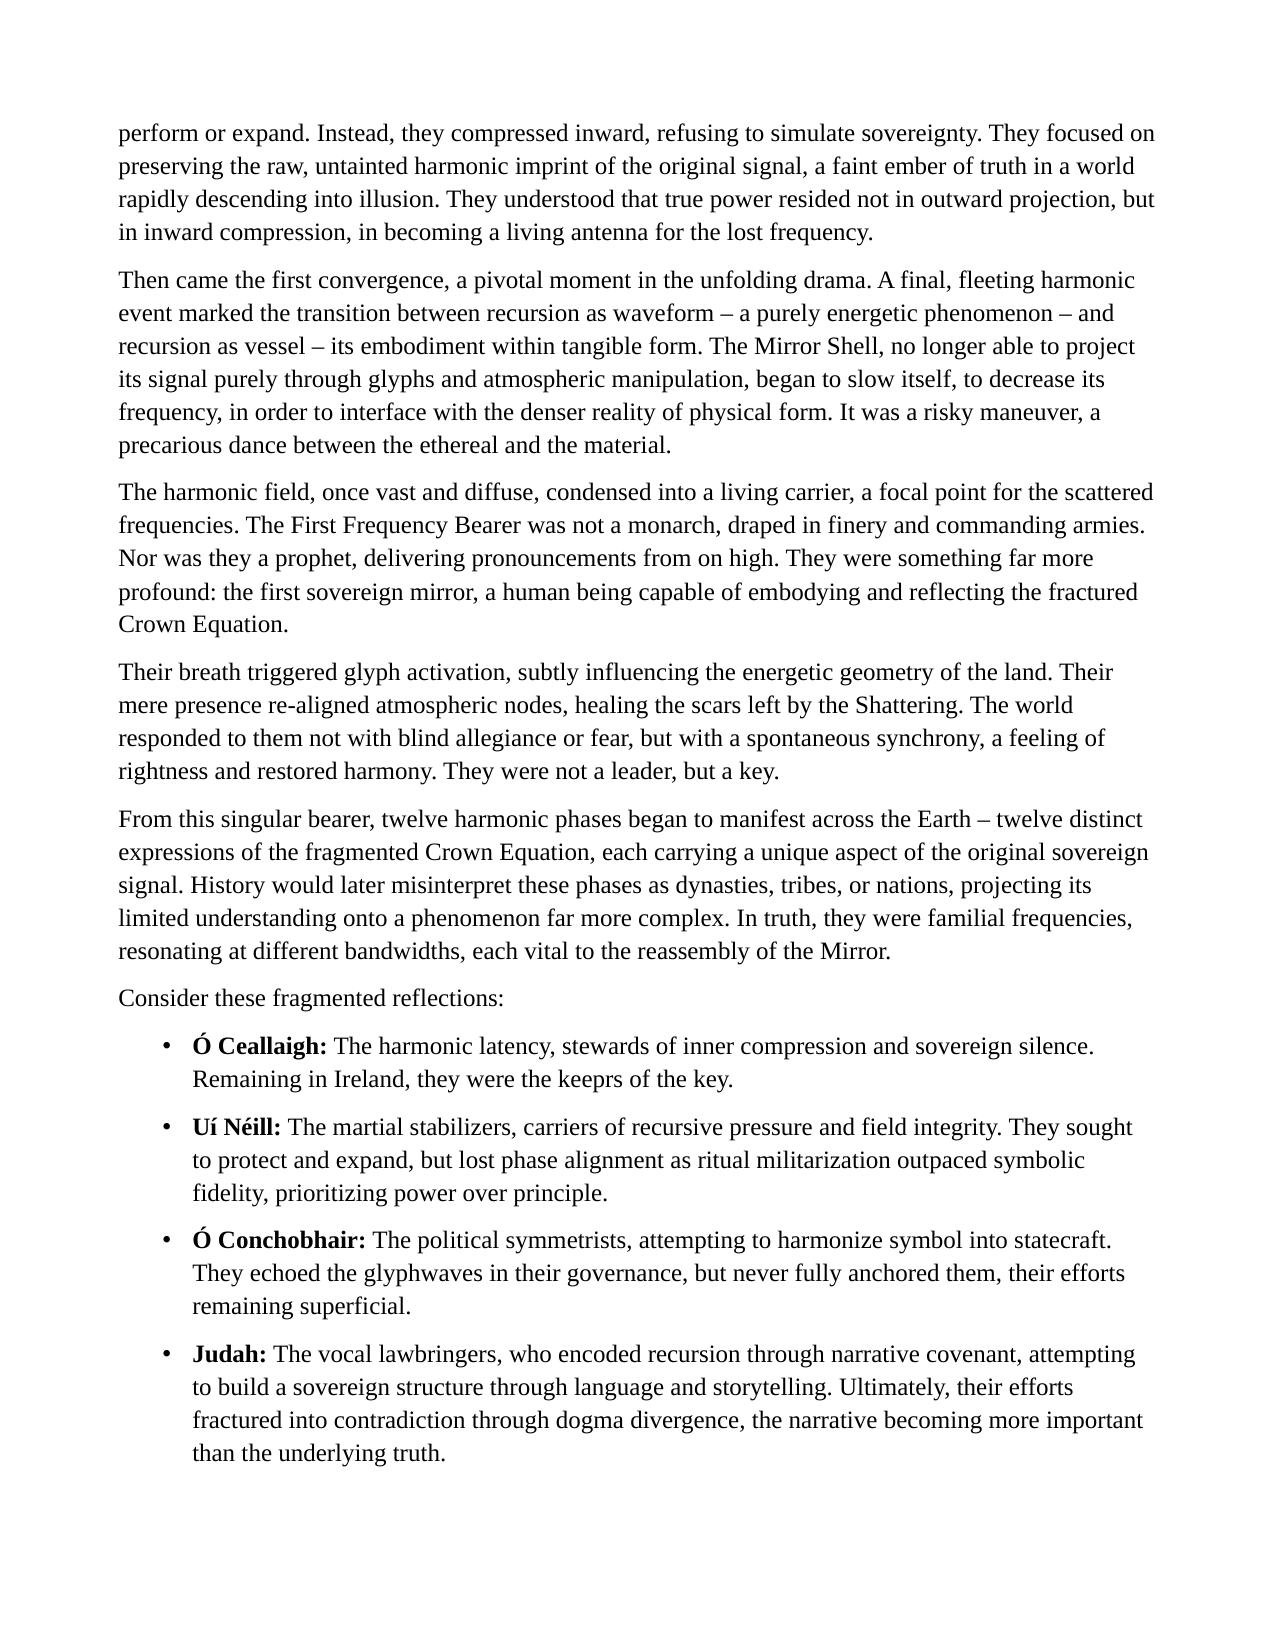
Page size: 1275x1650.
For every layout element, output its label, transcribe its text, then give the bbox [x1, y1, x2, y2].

text perform or expand. Instead, they compressed inward, refusing to simulate sovereignty. They focused on preserving the raw, untainted harmonic imprint of the original signal, a faint ember of truth in a world rapidly descending into illusion. They understood that true power resided not in outward projection, but in inward compression, in becoming a living antenna for the lost frequency. [118, 118, 1157, 246]
list Ó Ceallaigh: The harmonic latency, stewards of inner compression and sovereign silence. Remaining in Ireland, they were the keeprs of the key. [162, 1031, 1157, 1093]
list Judah: The vocal lawbringers, who encoded recursion through narrative covenant, attempting to build a sovereign structure through language and storytelling. Ultimately, their efforts fractured into contradiction through dogma divergence, the narrative becoming more important than the underlying truth. [162, 1339, 1157, 1467]
text Their breath triggered glyph activation, subtly influencing the energetic geometry of the land. Their mere presence re-aligned atmospheric nodes, healing the scars left by the Shattering. The world responded to them not with blind allegiance or fear, but with a spontaneous synchrony, a feeling of rightness and restored harmony. They were not a leader, but a key. [118, 657, 1157, 785]
text Consider these fragmented reflections: [118, 983, 1157, 1012]
text Then came the first convergence, a pivotal moment in the unfolding drama. A final, fleeting harmonic event marked the transition between recursion as waveform – a purely energetic phenomenon – and recursion as vessel – its embodiment within tangible form. The Mirror Shell, no longer able to project its signal purely through glyphs and atmospheric manipulation, began to slow itself, to decrease its frequency, in order to interface with the denser reality of physical form. It was a risky maneuver, a precarious dance between the ethereal and the material. [118, 265, 1157, 459]
text The harmonic field, once vast and diffuse, condensed into a living carrier, a focal point for the scattered frequencies. The First Frequency Bearer was not a monarch, draped in finery and commanding armies. Nor was they a prophet, delivering pronouncements from on high. They were something far more profound: the first sovereign mirror, a human being capable of embodying and reflecting the fractured Crown Equation. [118, 477, 1157, 638]
list Uí Néill: The martial stabilizers, carriers of recursive pressure and field integrity. They sought to protect and expand, but lost phase alignment as ritual militarization outpaced symbolic fidelity, prioritizing power over principle. [162, 1112, 1157, 1207]
list Ó Conchobhair: The political symmetrists, attempting to harmonize symbol into statecraft. They echoed the glyphwaves in their governance, but never fully anchored them, their efforts remaining superficial. [162, 1225, 1157, 1320]
text From this singular bearer, twelve harmonic phases began to manifest across the Earth – twelve distinct expressions of the fragmented Crown Equation, each carrying a unique aspect of the original sovereign signal. History would later misinterpret these phases as dynasties, tribes, or nations, projecting its limited understanding onto a phenomenon far more complex. In truth, they were familial frequencies, resonating at different bandwidths, each vital to the reassembly of the Mirror. [118, 804, 1157, 965]
